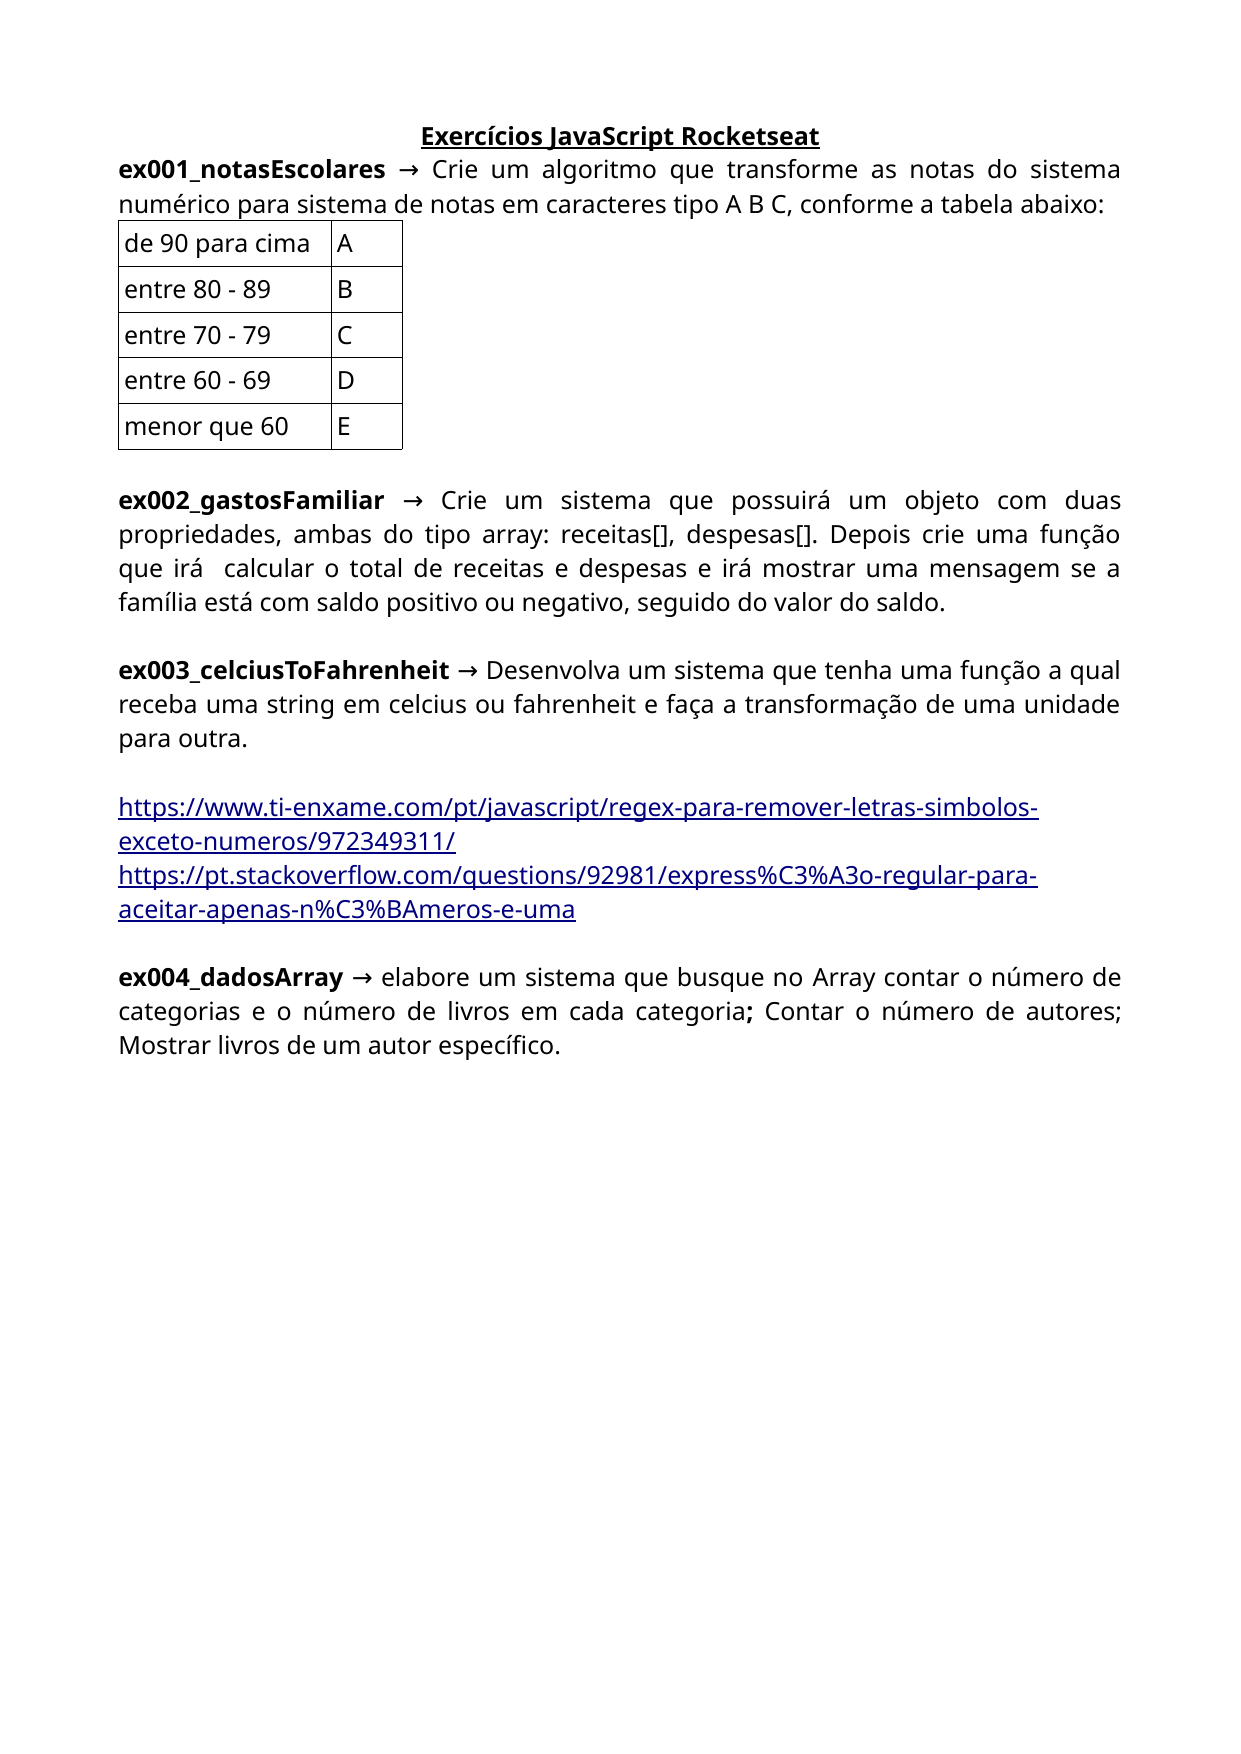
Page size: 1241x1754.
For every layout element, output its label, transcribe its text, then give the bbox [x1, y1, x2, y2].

table_cell entre 80 - 89 [119, 267, 331, 312]
text https://www.ti-enxame.com/pt/javascript/regex-para-remover-letras-simbolos-exceto-numeros/972349311/ [118, 789, 1122, 857]
text Exercícios JavaScript Rocketseat [118, 118, 1122, 152]
table_cell entre 70 - 79 [119, 313, 331, 357]
text ex002_gastosFamiliar → Crie um sistema que possuirá um objeto com duas propriedades, ambas do tipo array: receitas[], despesas[]. Depois crie uma função que irá calcular o total de receitas e despesas e irá mostrar uma mensagem se a família está com saldo positivo ou negativo, seguido do valor do saldo. [118, 483, 1122, 619]
table_cell entre 60 - 69 [119, 358, 331, 403]
table_cell D [332, 358, 402, 403]
table_cell B [332, 267, 402, 312]
text https://pt.stackoverflow.com/questions/92981/express%C3%A3o-regular-para-aceitar-apenas-n%C3%BAmeros-e-uma [118, 857, 1122, 925]
table_header A [332, 221, 402, 266]
text ex004_dadosArray → elabore um sistema que busque no Array contar o número de categorias e o número de livros em cada categoria; Contar o número de autores; Mostrar livros de um autor específico. [118, 959, 1122, 1062]
text ex003_celciusToFahrenheit → Desenvolva um sistema que tenha uma função a qual receba uma string em celcius ou fahrenheit e faça a transformação de uma unidade para outra. [118, 653, 1122, 755]
table_header de 90 para cima [119, 221, 331, 266]
text ex001_notasEscolares → Crie um algoritmo que transforme as notas do sistema numérico para sistema de notas em caracteres tipo A B C, conforme a tabela abaixo: [118, 152, 1122, 220]
table_cell menor que 60 [119, 404, 331, 448]
table_cell E [332, 404, 402, 448]
table_cell C [332, 313, 402, 357]
